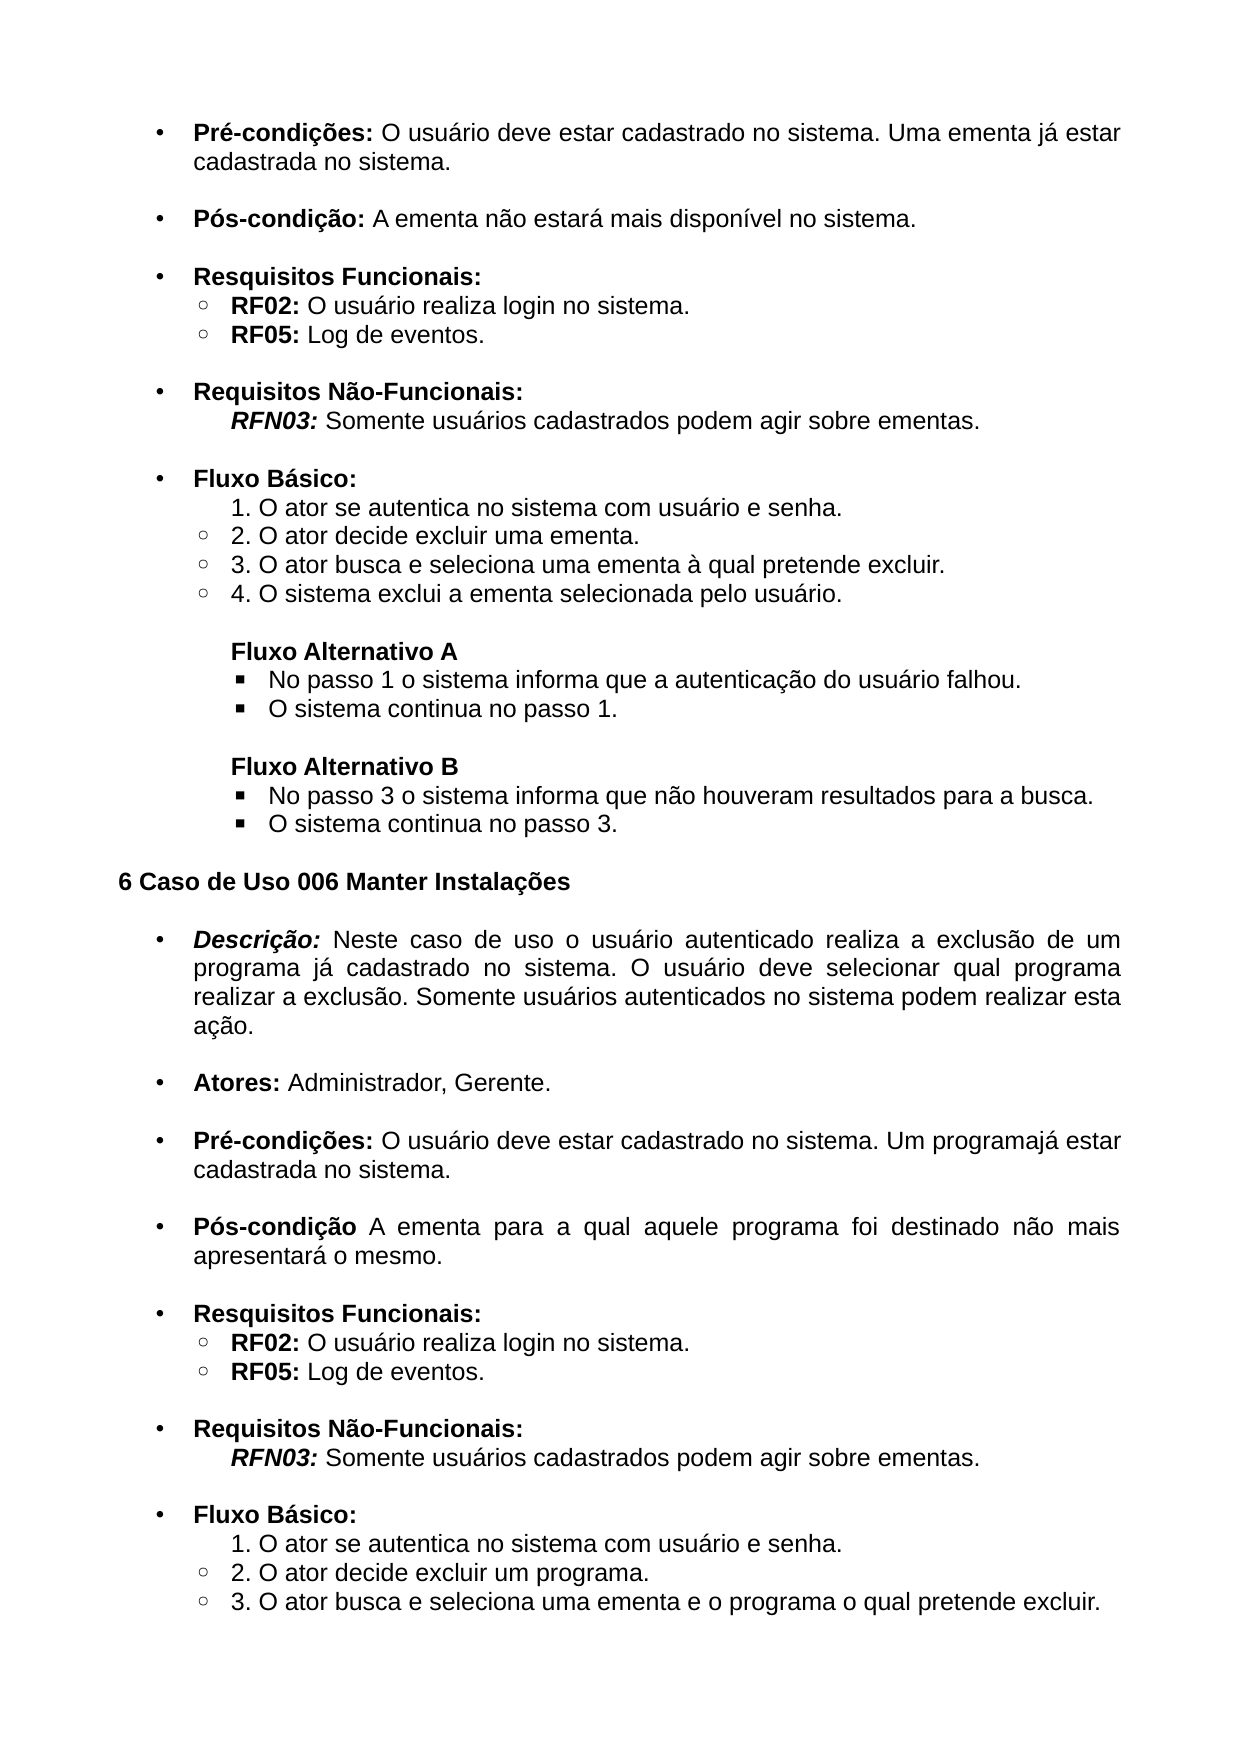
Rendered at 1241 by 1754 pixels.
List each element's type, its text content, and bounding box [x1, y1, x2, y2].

list Pré-condições: O usuário deve estar cadastrado no sistema. Uma ementa já estar cadastrada no sistema. [156, 118, 1122, 176]
list Atores: Administrador, Gerente. [156, 1068, 1122, 1097]
list RF02: O usuário realiza login no sistema. [193, 291, 1122, 320]
list O sistema continua no passo 1. [231, 694, 1122, 723]
list Resquisitos Funcionais: [156, 1299, 1122, 1328]
list RF05: Log de eventos. [193, 320, 1122, 349]
list 3. O ator busca e seleciona uma ementa à qual pretende excluir. [193, 550, 1122, 579]
list Fluxo Alternativo A [193, 637, 1122, 665]
list No passo 3 o sistema informa que não houveram resultados para a busca. [231, 781, 1122, 809]
list RFN03: Somente usuários cadastrados podem agir sobre ementas. [193, 1443, 1122, 1472]
text 6 Caso de Uso 006 Manter Instalações [118, 867, 1122, 896]
list 1. O ator se autentica no sistema com usuário e senha. [193, 1529, 1122, 1558]
list 2. O ator decide excluir um programa. [193, 1558, 1122, 1587]
list RF05: Log de eventos. [193, 1356, 1122, 1385]
list 4. O sistema exclui a ementa selecionada pelo usuário. [193, 579, 1122, 608]
list RF02: O usuário realiza login no sistema. [193, 1328, 1122, 1356]
list Fluxo Alternativo B [193, 752, 1122, 781]
list O sistema continua no passo 3. [231, 809, 1122, 838]
list Fluxo Básico: [156, 464, 1122, 493]
list 1. O ator se autentica no sistema com usuário e senha. [193, 493, 1122, 521]
list Requisitos Não-Funcionais: [156, 377, 1122, 406]
list Descrição: Neste caso de uso o usuário autenticado realiza a exclusão de um programa já cadastrado no sistema. O usuário deve selecionar qual programa realizar a exclusão. Somente usuários autenticados no sistema podem realizar esta ação. [156, 924, 1122, 1040]
list RFN03: Somente usuários cadastrados podem agir sobre ementas. [193, 406, 1122, 435]
list Requisitos Não-Funcionais: [156, 1414, 1122, 1443]
list 2. O ator decide excluir uma ementa. [193, 521, 1122, 550]
list No passo 1 o sistema informa que a autenticação do usuário falhou. [231, 665, 1122, 694]
list Resquisitos Funcionais: [156, 262, 1122, 291]
list Pré-condições: O usuário deve estar cadastrado no sistema. Um programajá estar cadastrada no sistema. [156, 1126, 1122, 1184]
list Pós-condição A ementa para a qual aquele programa foi destinado não mais apresentará o mesmo. [156, 1212, 1122, 1270]
list Fluxo Básico: [156, 1500, 1122, 1529]
list Pós-condição: A ementa não estará mais disponível no sistema. [156, 204, 1122, 233]
list 3. O ator busca e seleciona uma ementa e o programa o qual pretende excluir. [193, 1587, 1122, 1616]
